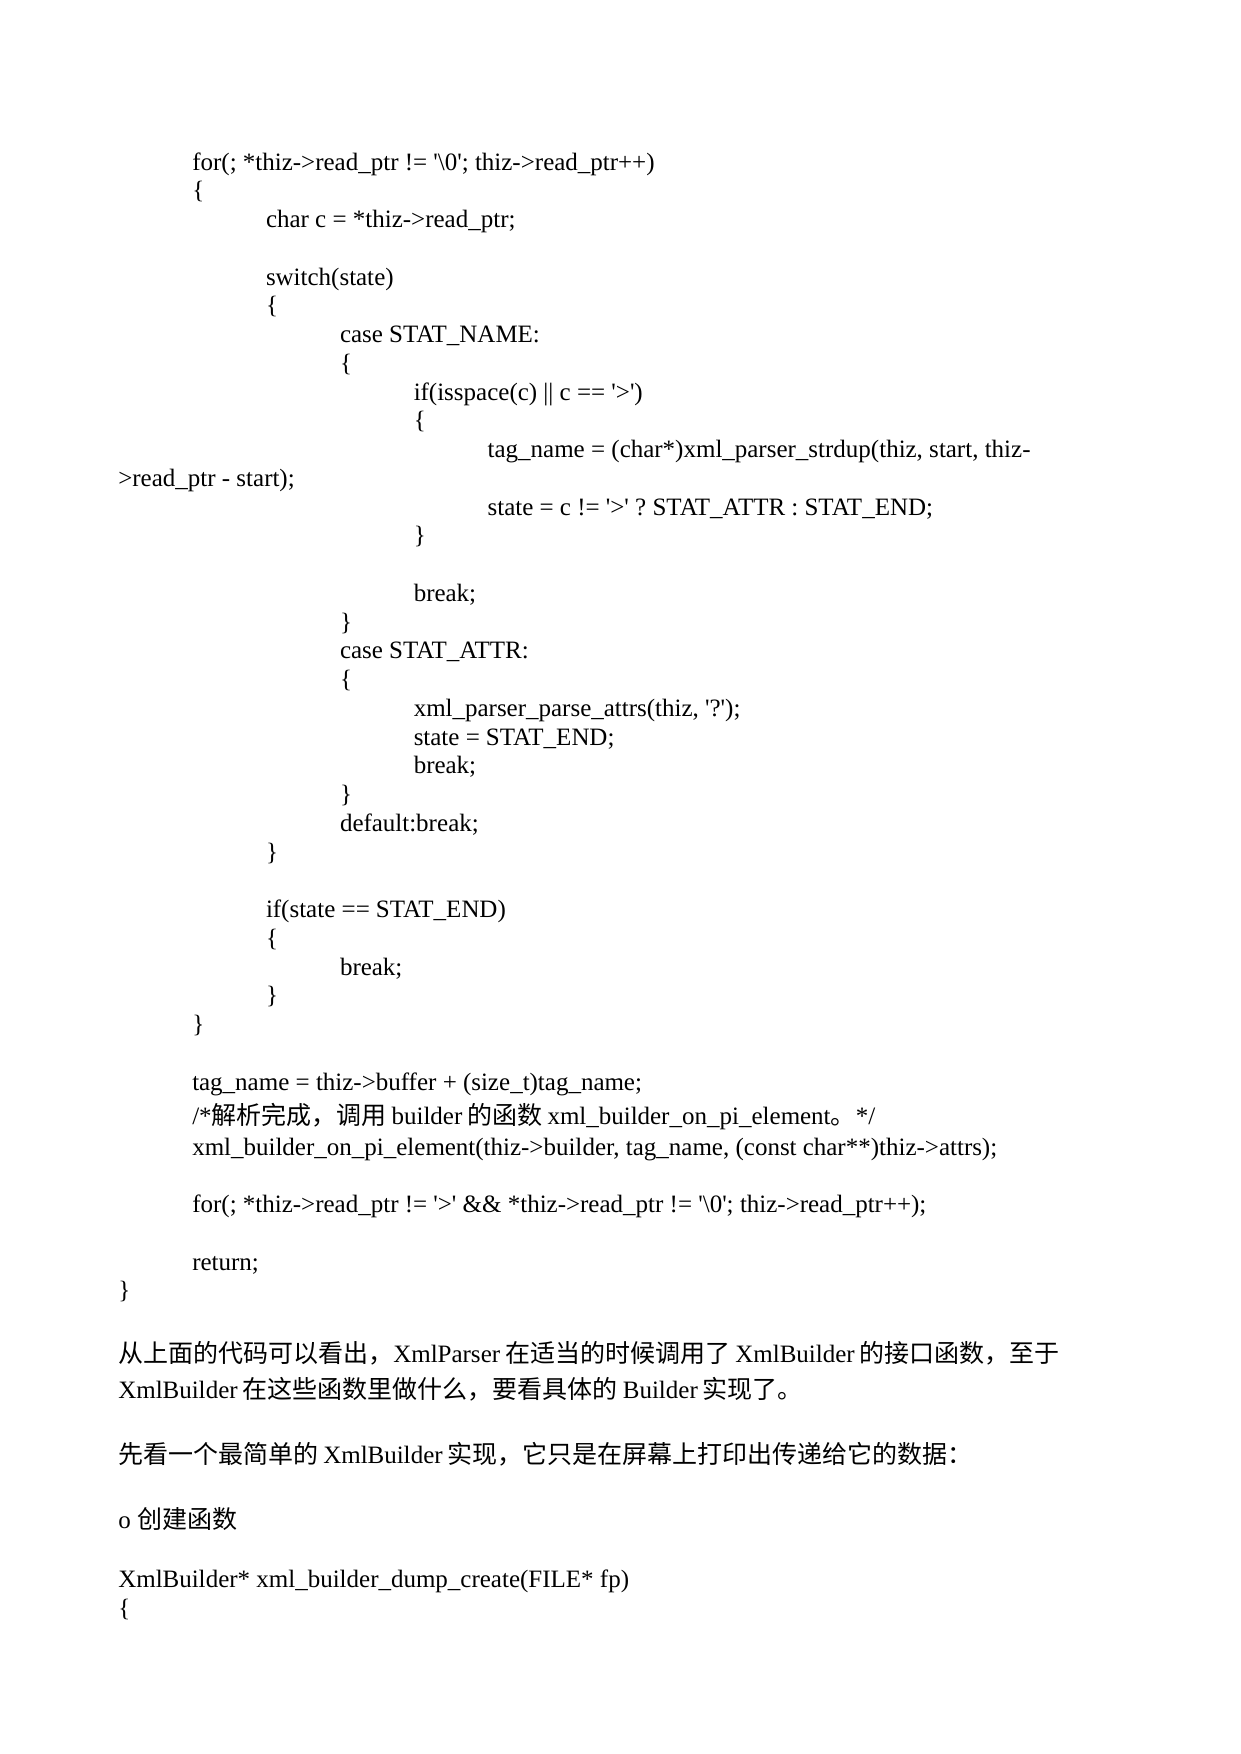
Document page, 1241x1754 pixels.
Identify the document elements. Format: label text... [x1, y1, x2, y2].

text } [118, 981, 1122, 1009]
text case STAT_NAME: [118, 319, 1122, 348]
text state = STAT_END; [118, 722, 1122, 751]
text return; [118, 1247, 1122, 1276]
text case STAT_ATTR: [118, 636, 1122, 664]
text { [118, 348, 1122, 377]
text XmlBuilder* xml_builder_dump_create(FILE* fp) [118, 1564, 1122, 1593]
text break; [118, 751, 1122, 779]
text { [118, 291, 1122, 319]
text for(; *thiz->read_ptr != '>' && *thiz->read_ptr != '\0'; thiz->read_ptr++); [118, 1189, 1122, 1218]
text 先看一个最简单的XmlBuilder实现，它只是在屏幕上打印出传递给它的数据： [118, 1434, 1122, 1471]
text break; [118, 952, 1122, 981]
text /*解析完成，调用builder的函数xml_builder_on_pi_element。*/ [118, 1096, 1122, 1132]
text } [118, 837, 1122, 866]
text if(state == STAT_END) [118, 894, 1122, 923]
text default:break; [118, 808, 1122, 837]
text tag_name = thiz->buffer + (size_t)tag_name; [118, 1067, 1122, 1096]
text { [118, 176, 1122, 204]
text tag_name = (char*)xml_parser_strdup(thiz, start, thiz->read_ptr - start); [118, 434, 1122, 492]
text char c = *thiz->read_ptr; [118, 204, 1122, 233]
text } [118, 607, 1122, 636]
text for(; *thiz->read_ptr != '\0'; thiz->read_ptr++) [118, 147, 1122, 176]
text switch(state) [118, 262, 1122, 291]
text break; [118, 578, 1122, 607]
text if(isspace(c) || c == '>') [118, 377, 1122, 406]
text } [118, 521, 1122, 549]
text state = c != '>' ? STAT_ATTR : STAT_END; [118, 492, 1122, 521]
text { [118, 1593, 1122, 1622]
text o 创建函数 [118, 1499, 1122, 1536]
text } [118, 1276, 1122, 1304]
text { [118, 406, 1122, 434]
text } [118, 1009, 1122, 1038]
text { [118, 664, 1122, 693]
text { [118, 923, 1122, 952]
text xml_parser_parse_attrs(thiz, '?'); [118, 693, 1122, 722]
text xml_builder_on_pi_element(thiz->builder, tag_name, (const char**)thiz->attrs); [118, 1132, 1122, 1161]
text 从上面的代码可以看出，XmlParser在适当的时候调用了XmlBuilder的接口函数，至于XmlBuilder在这些函数里做什么，要看具体的Builder实现了。 [118, 1333, 1122, 1406]
text } [118, 779, 1122, 808]
